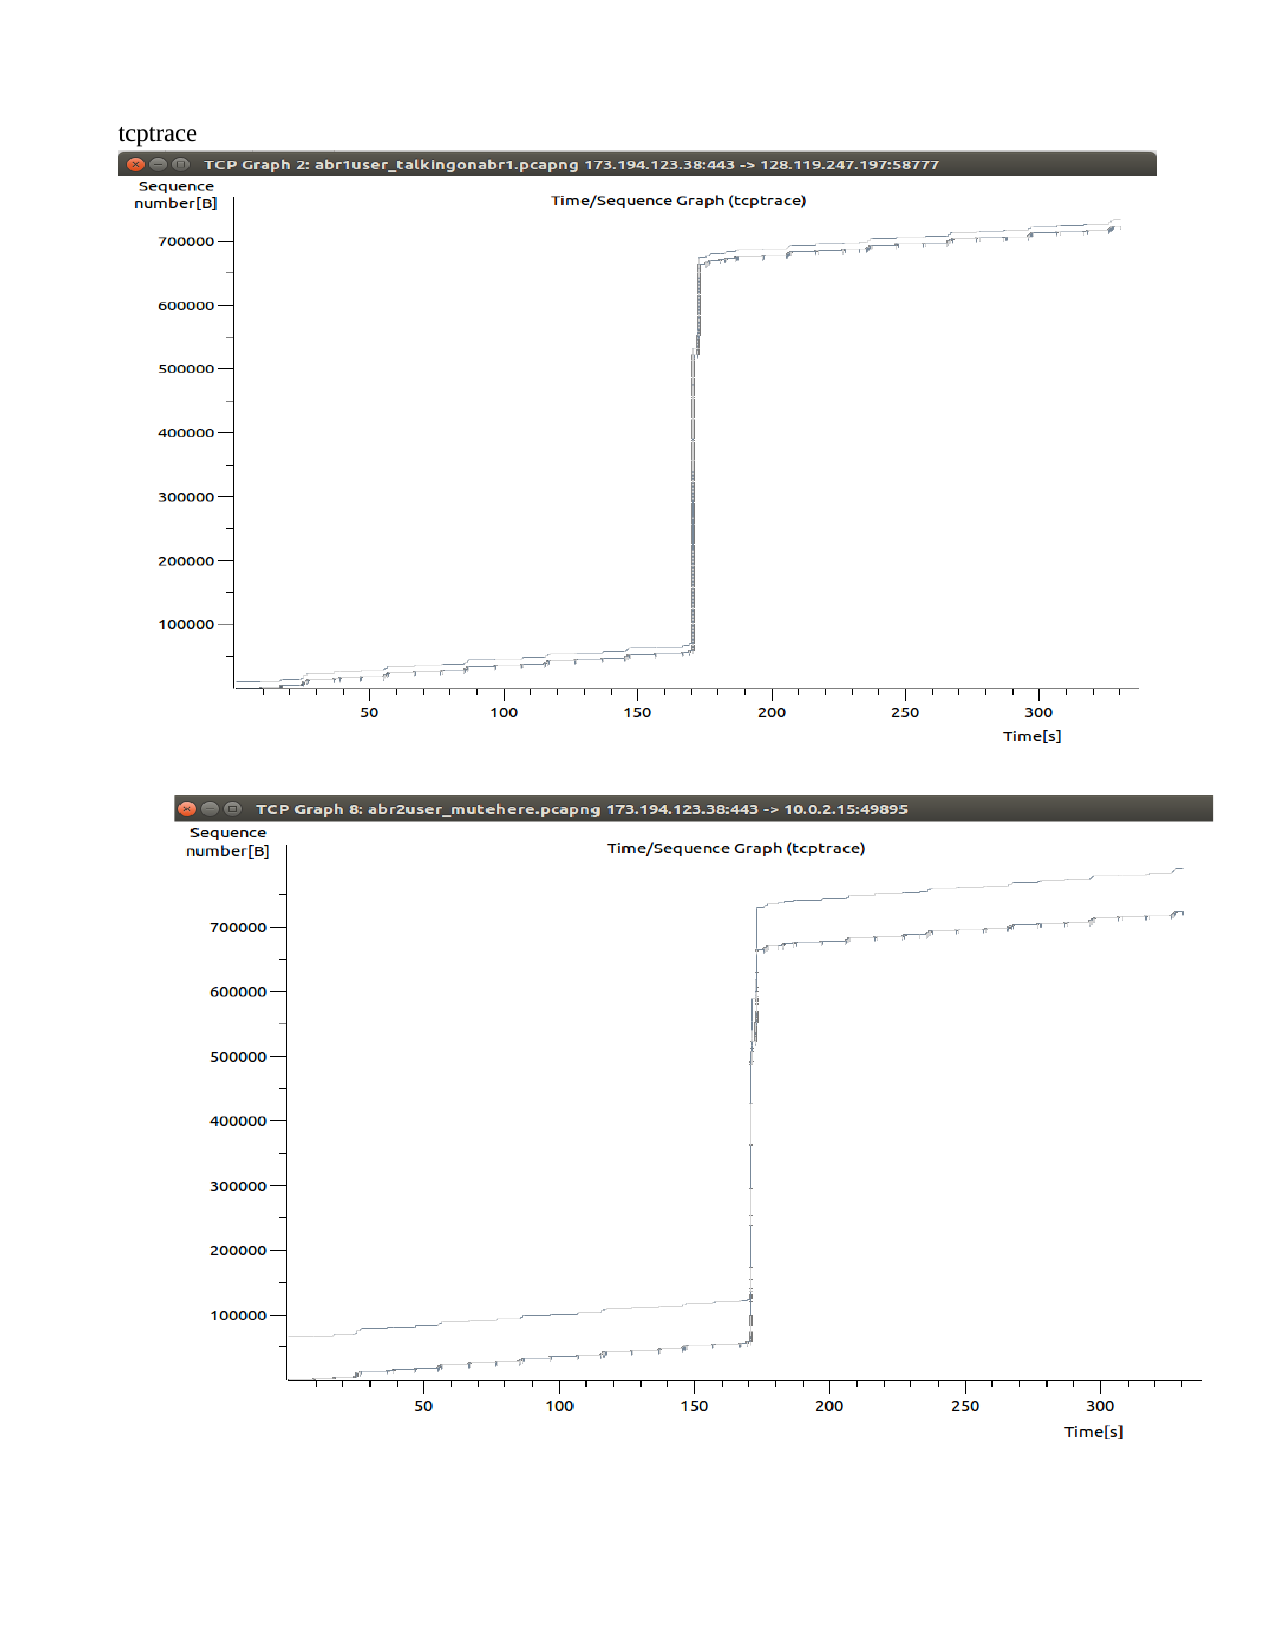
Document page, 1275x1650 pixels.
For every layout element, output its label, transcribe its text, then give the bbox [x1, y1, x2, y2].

text tcptrace [118, 118, 1157, 147]
picture [118, 150, 1157, 747]
picture [174, 795, 1214, 1439]
